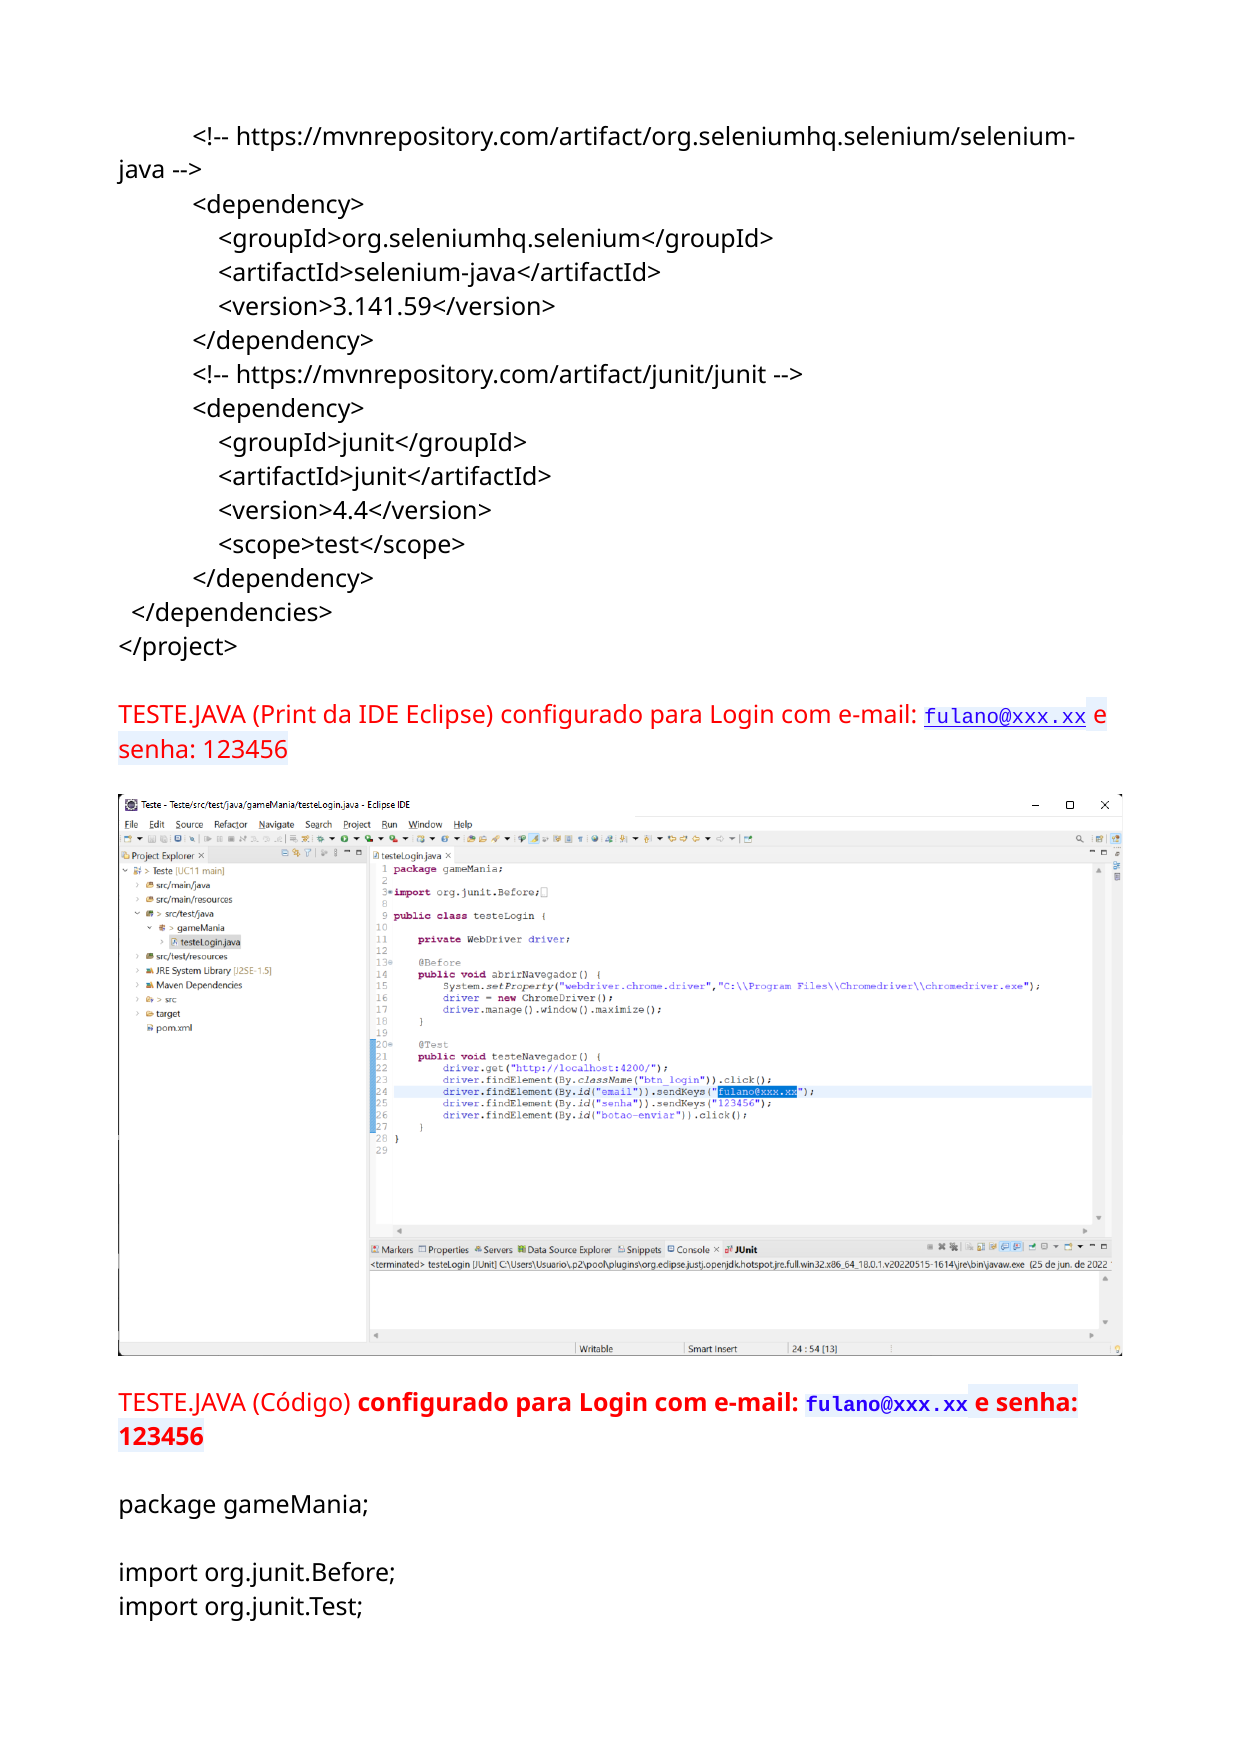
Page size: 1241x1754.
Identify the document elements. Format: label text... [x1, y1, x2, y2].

text <version>3.141.59</version> [118, 288, 1122, 322]
text <scope>test</scope> [118, 527, 1122, 561]
text TESTE.JAVA (Código) configurado para Login com e-mail: fulano@xxx.xx e senha: 123456 [118, 1384, 1122, 1452]
text <!-- https://mvnrepository.com/artifact/junit/junit --> [118, 357, 1122, 391]
text <groupId>org.seleniumhq.selenium</groupId> [118, 220, 1122, 254]
text <artifactId>selenium-java</artifactId> [118, 254, 1122, 288]
text <version>4.4</version> [118, 493, 1122, 527]
text <groupId>junit</groupId> [118, 425, 1122, 459]
text <dependency> [118, 391, 1122, 425]
text <artifactId>junit</artifactId> [118, 459, 1122, 493]
text import org.junit.Test; [118, 1589, 1122, 1623]
text <!-- https://mvnrepository.com/artifact/org.seleniumhq.selenium/selenium-java --> [118, 118, 1122, 186]
text </dependency> [118, 322, 1122, 357]
text import org.junit.Before; [118, 1554, 1122, 1589]
text </project> [118, 629, 1122, 663]
picture [118, 794, 1123, 1356]
text </dependencies> [118, 595, 1122, 629]
text <dependency> [118, 186, 1122, 220]
text TESTE.JAVA (Print da IDE Eclipse) configurado para Login com e-mail: fulano@xxx.xx e senha: 123456 [118, 697, 1122, 765]
text package gameMania; [118, 1486, 1122, 1521]
text </dependency> [118, 561, 1122, 595]
